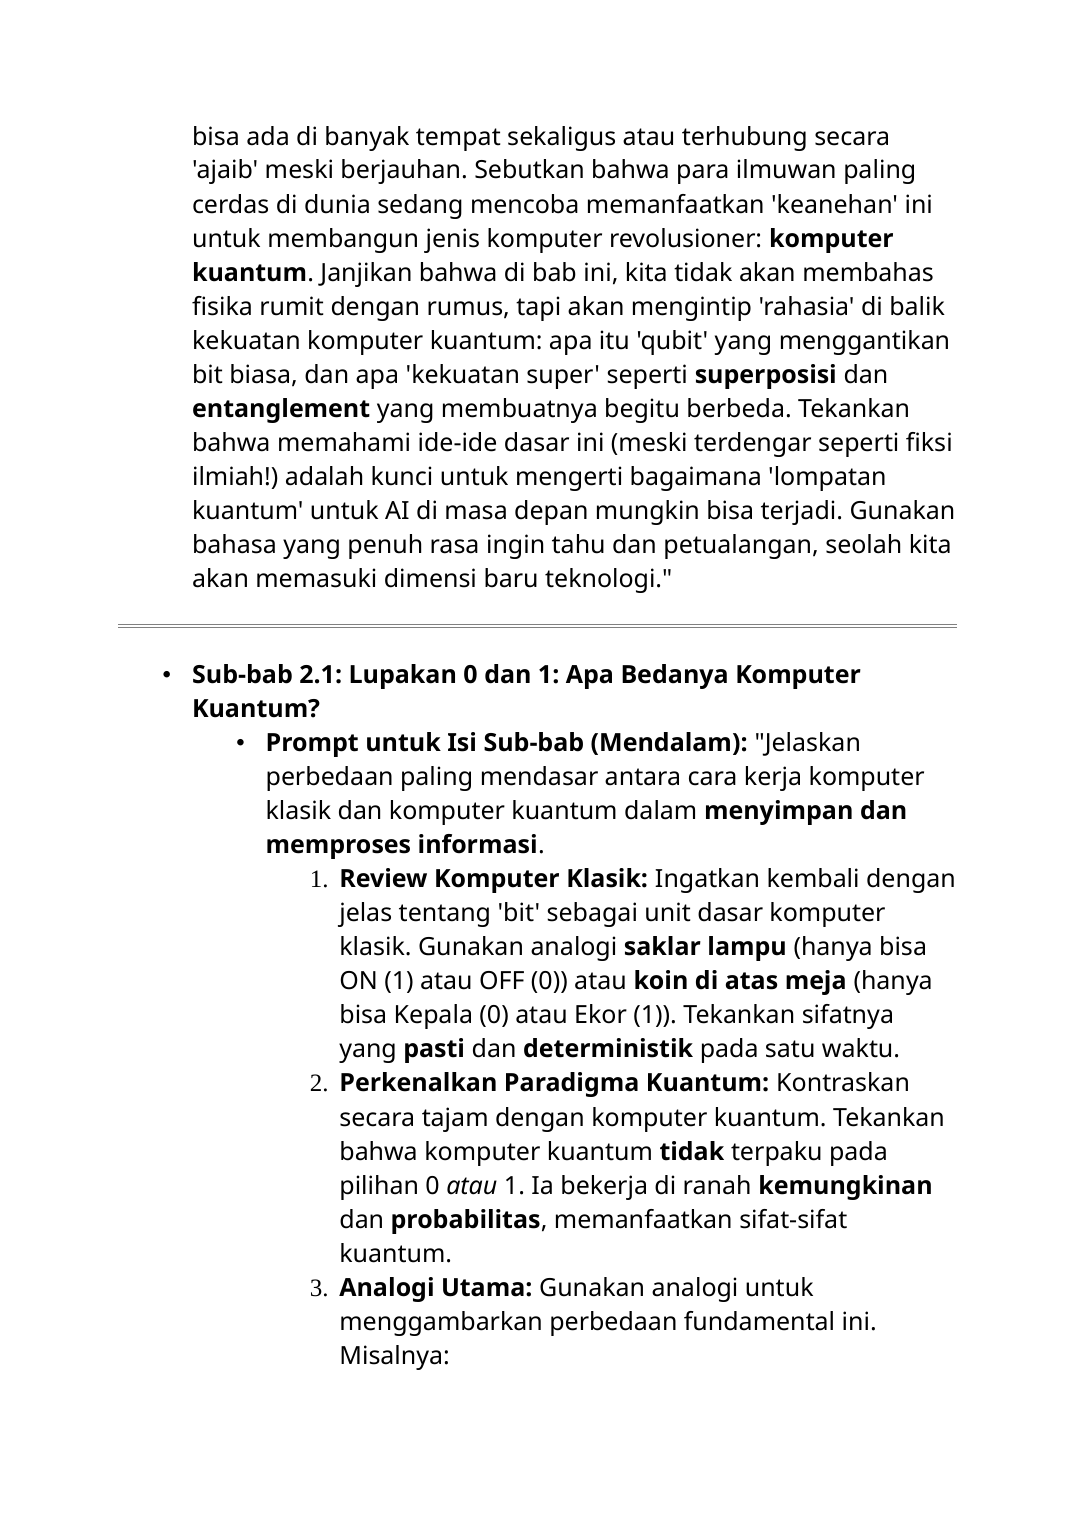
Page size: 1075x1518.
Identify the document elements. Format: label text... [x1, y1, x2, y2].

list Prompt untuk Isi Sub-bab (Mendalam): "Jelaskan perbedaan paling mendasar antara cara kerja komputer klasik dan komputer kuantum dalam menyimpan dan memproses informasi. [236, 724, 957, 861]
list Review Komputer Klasik: Ingatkan kembali dengan jelas tentang 'bit' sebagai unit dasar komputer klasik. Gunakan analogi saklar lampu (hanya bisa ON (1) atau OFF (0)) atau koin di atas meja (hanya bisa Kepala (0) atau Ekor (1)). Tekankan sifatnya yang pasti dan deterministik pada satu waktu. [309, 861, 957, 1065]
list bisa ada di banyak tempat sekaligus atau terhubung secara 'ajaib' meski berjauhan. Sebutkan bahwa para ilmuwan paling cerdas di dunia sedang mencoba memanfaatkan 'keanehan' ini untuk membangun jenis komputer revolusioner: komputer kuantum. Janjikan bahwa di bab ini, kita tidak akan membahas fisika rumit dengan rumus, tapi akan mengintip 'rahasia' di balik kekuatan komputer kuantum: apa itu 'qubit' yang menggantikan bit biasa, dan apa 'kekuatan super' seperti superposisi dan entanglement yang membuatnya begitu berbeda. Tekankan bahwa memahami ide-ide dasar ini (meski terdengar seperti fiksi ilmiah!) adalah kunci untuk mengerti bagaimana 'lompatan kuantum' untuk AI di masa depan mungkin bisa terjadi. Gunakan bahasa yang penuh rasa ingin tahu dan petualangan, seolah kita akan memasuki dimensi baru teknologi." [162, 118, 957, 595]
list Sub-bab 2.1: Lupakan 0 dan 1: Apa Bedanya Komputer Kuantum? [162, 656, 957, 724]
list Perkenalkan Paradigma Kuantum: Kontraskan secara tajam dengan komputer kuantum. Tekankan bahwa komputer kuantum tidak terpaku pada pilihan 0 atau 1. Ia bekerja di ranah kemungkinan dan probabilitas, memanfaatkan sifat-sifat kuantum. [309, 1065, 957, 1269]
list Analogi Utama: Gunakan analogi untuk menggambarkan perbedaan fundamental ini. Misalnya: [309, 1269, 957, 1372]
